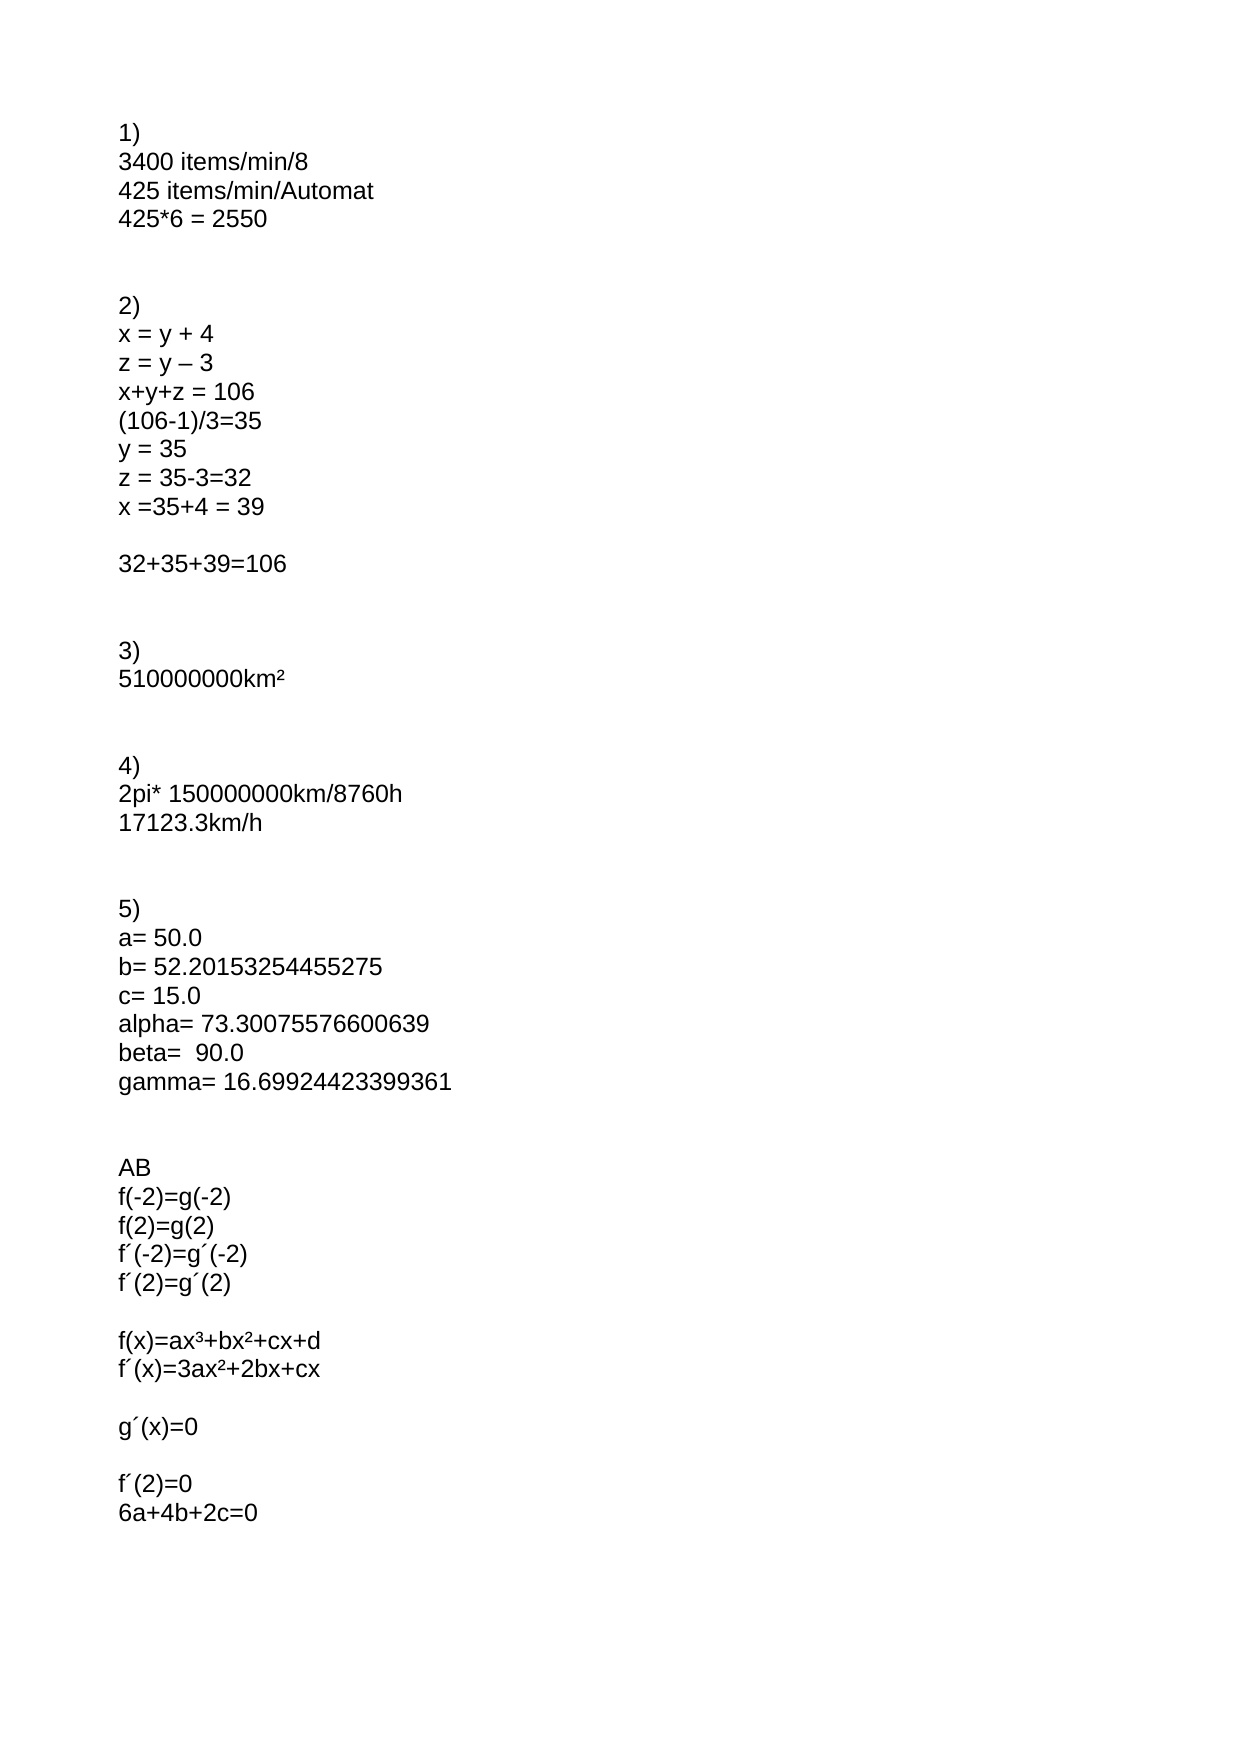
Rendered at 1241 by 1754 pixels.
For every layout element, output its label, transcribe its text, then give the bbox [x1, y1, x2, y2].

text 3) [118, 636, 1122, 664]
text 425*6 = 2550 [118, 204, 1122, 233]
text y = 35 [118, 434, 1122, 463]
text 5) [118, 894, 1122, 923]
text a= 50.0 [118, 923, 1122, 952]
text x =35+4 = 39 [118, 492, 1122, 521]
text f´(2)=g´(2) [118, 1268, 1122, 1297]
text 1) [118, 118, 1122, 147]
text 510000000km² [118, 664, 1122, 693]
text 32+35+39=106 [118, 549, 1122, 578]
text 3400 items/min/8 [118, 147, 1122, 176]
text g´(x)=0 [118, 1412, 1122, 1441]
text gamma= 16.69924423399361 [118, 1067, 1122, 1096]
text f(x)=ax³+bx²+cx+d [118, 1326, 1122, 1354]
text f(2)=g(2) [118, 1211, 1122, 1239]
text f´(2)=0 [118, 1469, 1122, 1498]
text x = y + 4 [118, 319, 1122, 348]
text x+y+z = 106 [118, 377, 1122, 406]
text f´(-2)=g´(-2) [118, 1239, 1122, 1268]
text beta= 90.0 [118, 1038, 1122, 1067]
text f(-2)=g(-2) [118, 1182, 1122, 1211]
text f´(x)=3ax²+2bx+cx [118, 1354, 1122, 1383]
text (106-1)/3=35 [118, 406, 1122, 434]
text b= 52.20153254455275 [118, 952, 1122, 981]
text z = y – 3 [118, 348, 1122, 377]
text 4) [118, 751, 1122, 779]
text 2pi* 150000000km/8760h [118, 779, 1122, 808]
text 17123.3km/h [118, 808, 1122, 837]
text c= 15.0 [118, 981, 1122, 1009]
text 6a+4b+2c=0 [118, 1498, 1122, 1527]
text 2) [118, 291, 1122, 319]
text alpha= 73.30075576600639 [118, 1009, 1122, 1038]
text AB [118, 1153, 1122, 1182]
text 425 items/min/Automat [118, 176, 1122, 204]
text z = 35-3=32 [118, 463, 1122, 492]
